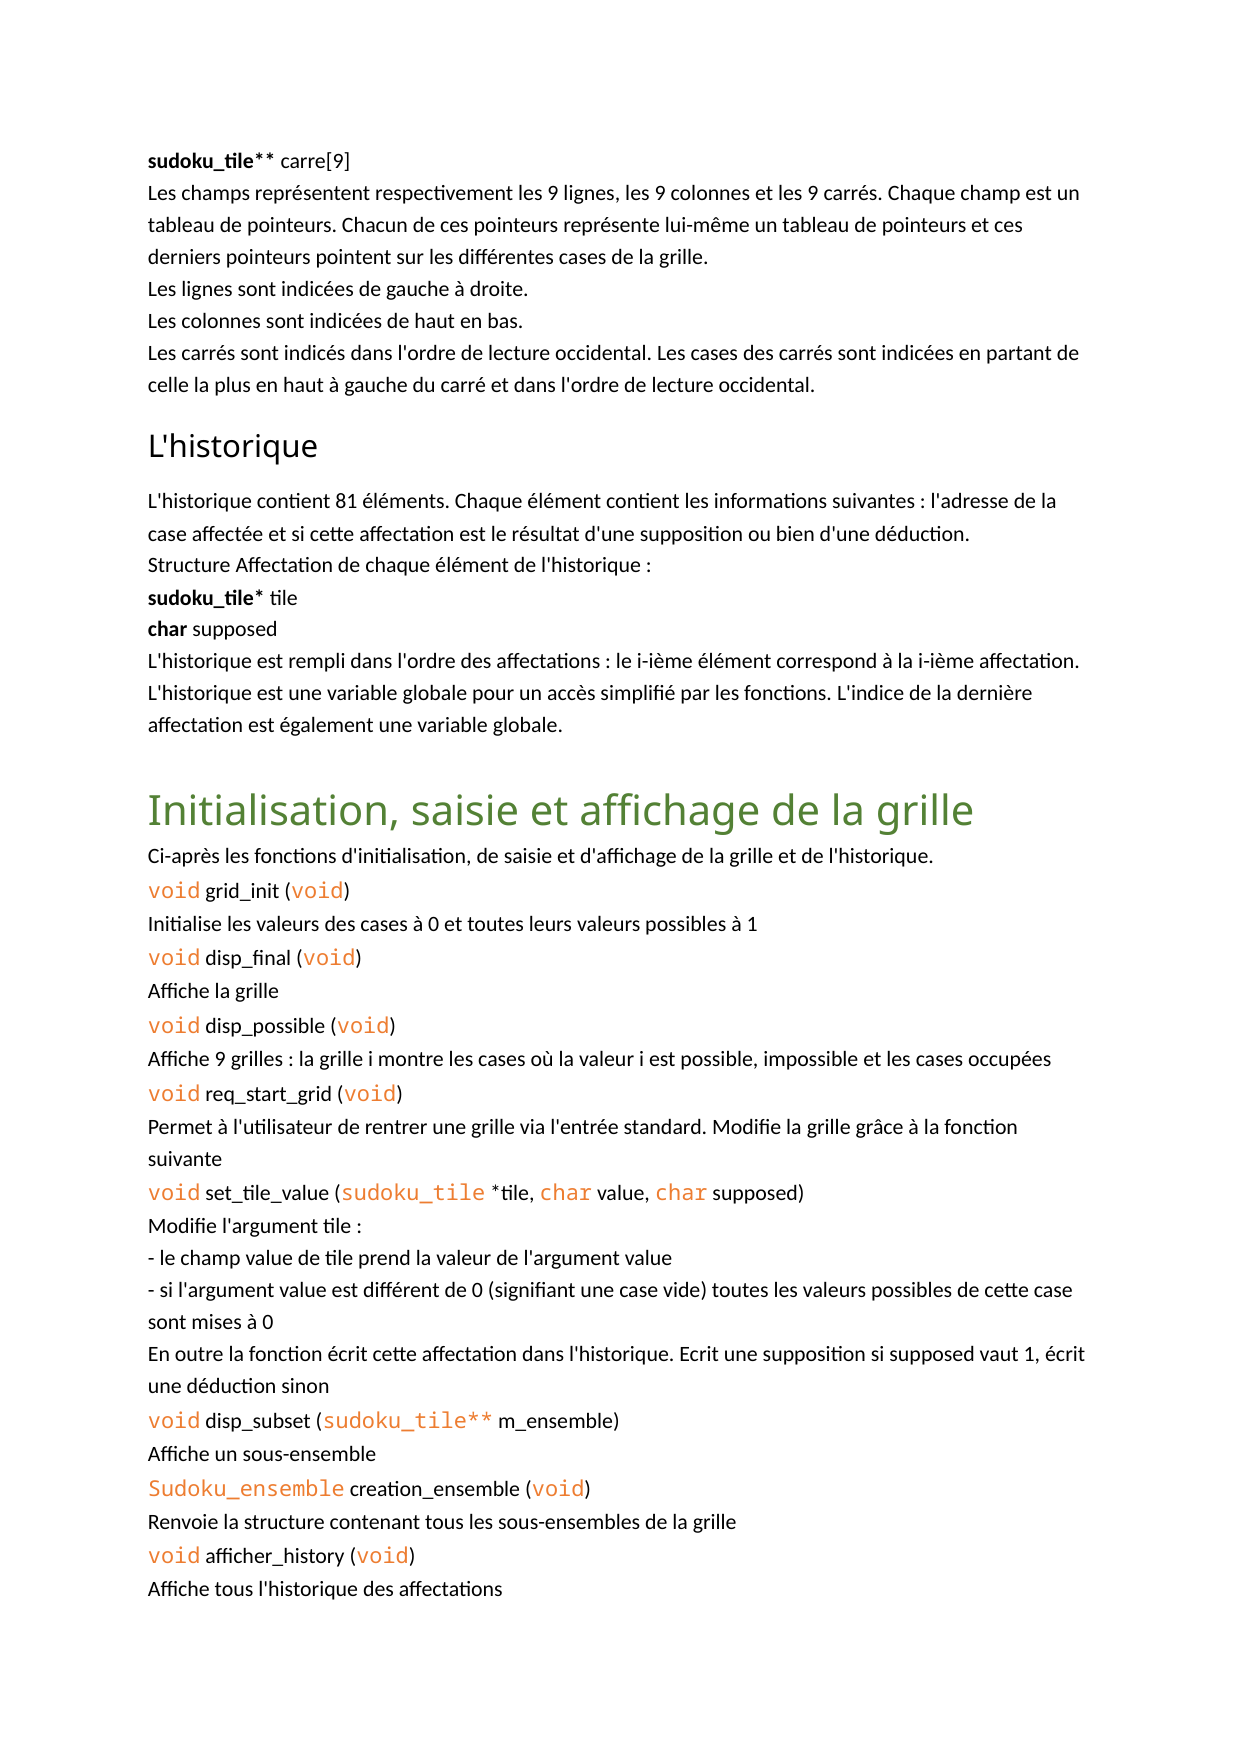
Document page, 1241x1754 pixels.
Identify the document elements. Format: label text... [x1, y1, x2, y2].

subtitle Initialisation, saisie et affichage de la grille [148, 781, 1093, 838]
text Ci-après les fonctions d'initialisation, de saisie et d'affichage de la grille et de l'historique. void grid_init (void) Initialise les valeurs des cases à 0 et toutes leurs valeurs possibles à 1 void disp_final (void) Affiche la grille void disp_possible (void) Affiche 9 grilles : la grille i montre les cases où la valeur i est possible, impossible et les cases occupées void req_start_grid (void) Permet à l'utilisateur de rentrer une grille via l'entrée standard. Modifie la grille grâce à la fonction suivante void set_tile_value (sudoku_tile *tile, char value, char supposed) Modifie l'argument tile : - le champ value de tile prend la valeur de l'argument value - si l'argument value est différent de 0 (signifiant une case vide) toutes les valeurs possibles de cette case sont mises à 0 En outre la fonction écrit cette affectation dans l'historique. Ecrit une supposition si supposed vaut 1, écrit une déduction sinon void disp_subset (sudoku_tile** m_ensemble) Affiche un sous-ensemble Sudoku_ensemble creation_ensemble (void) Renvoie la structure contenant tous les sous-ensembles de la grille void afficher_history (void) Affiche tous l'historique des affectations [148, 842, 1093, 1602]
text L'historique contient 81 éléments. Chaque élément contient les informations suivantes : l'adresse de la case affectée et si cette affectation est le résultat d'une supposition ou bien d'une déduction. Structure Affectation de chaque élément de l'historique : sudoku_tile* tile char supposed L'historique est rempli dans l'ordre des affectations : le i-ième élément correspond à la i-ième affectation. L'historique est une variable globale pour un accès simplifié par les fonctions. L'indice de la dernière affectation est également une variable globale. [148, 488, 1093, 738]
text sudoku_tile** carre[9] Les champs représentent respectivement les 9 lignes, les 9 colonnes et les 9 carrés. Chaque champ est un tableau de pointeurs. Chacun de ces pointeurs représente lui-même un tableau de pointeurs et ces derniers pointeurs pointent sur les différentes cases de la grille. Les lignes sont indicées de gauche à droite. Les colonnes sont indicées de haut en bas. Les carrés sont indicés dans l'ordre de lecture occidental. Les cases des carrés sont indicées en partant de celle la plus en haut à gauche du carré et dans l'ordre de lecture occidental. [148, 148, 1093, 398]
subtitle L'historique [148, 424, 1093, 467]
